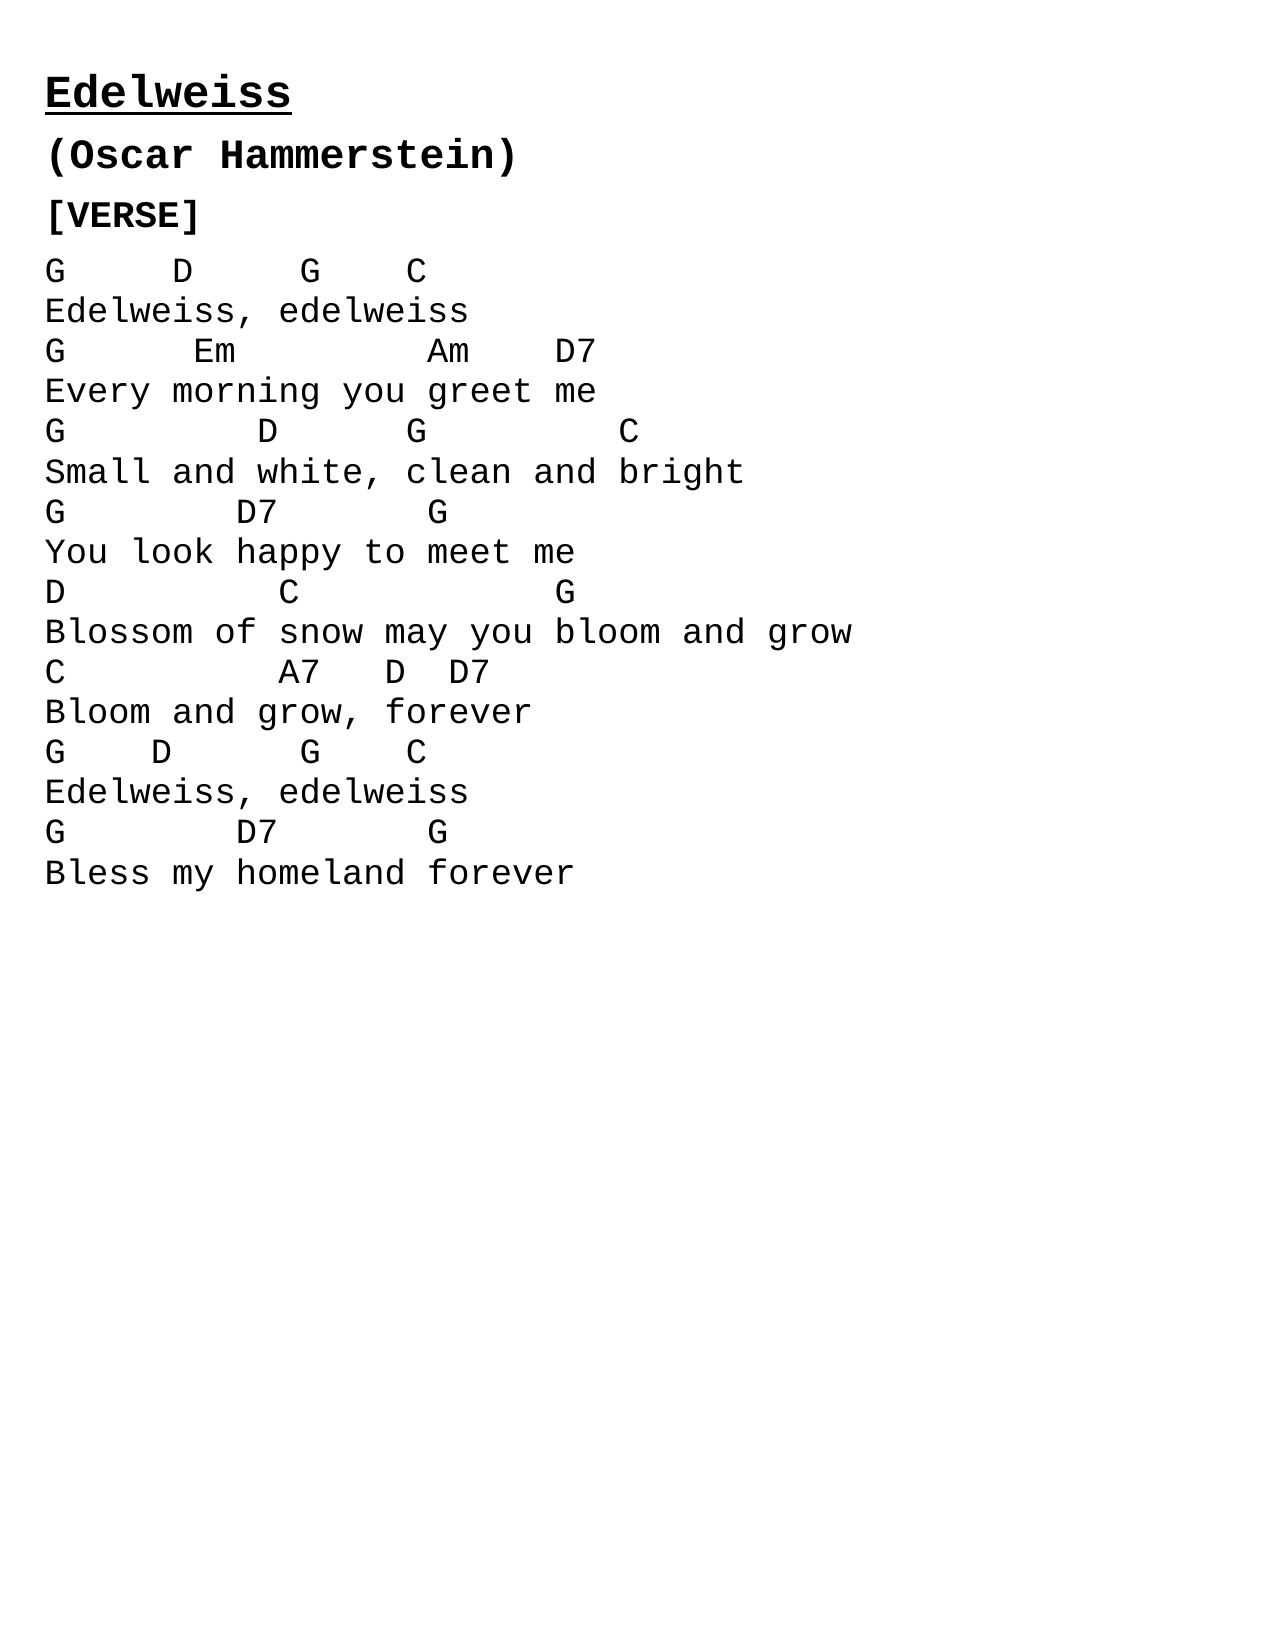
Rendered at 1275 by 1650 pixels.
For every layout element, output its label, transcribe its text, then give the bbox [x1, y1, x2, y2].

subtitle Edelweiss [44, 69, 1231, 121]
text C A7 D D7 [44, 654, 1231, 694]
text D C G [44, 574, 1231, 614]
subtitle [VERSE] [44, 196, 1231, 238]
text G D G C [44, 413, 1231, 453]
text Bless my homeland forever [44, 854, 1231, 895]
text G D7 G [44, 494, 1231, 534]
text G Em Am D7 [44, 333, 1231, 373]
text G D G C [44, 253, 1231, 293]
text G D G C [44, 734, 1231, 774]
text Blossom of snow may you bloom and grow [44, 614, 1231, 654]
text Every morning you greet me [44, 373, 1231, 413]
text Small and white, clean and bright [44, 453, 1231, 494]
text G D7 G [44, 814, 1231, 854]
text Bloom and grow, forever [44, 694, 1231, 734]
subtitle (Oscar Hammerstein) [44, 134, 1231, 181]
text You look happy to meet me [44, 534, 1231, 574]
text Edelweiss, edelweiss [44, 774, 1231, 814]
text Edelweiss, edelweiss [44, 293, 1231, 333]
